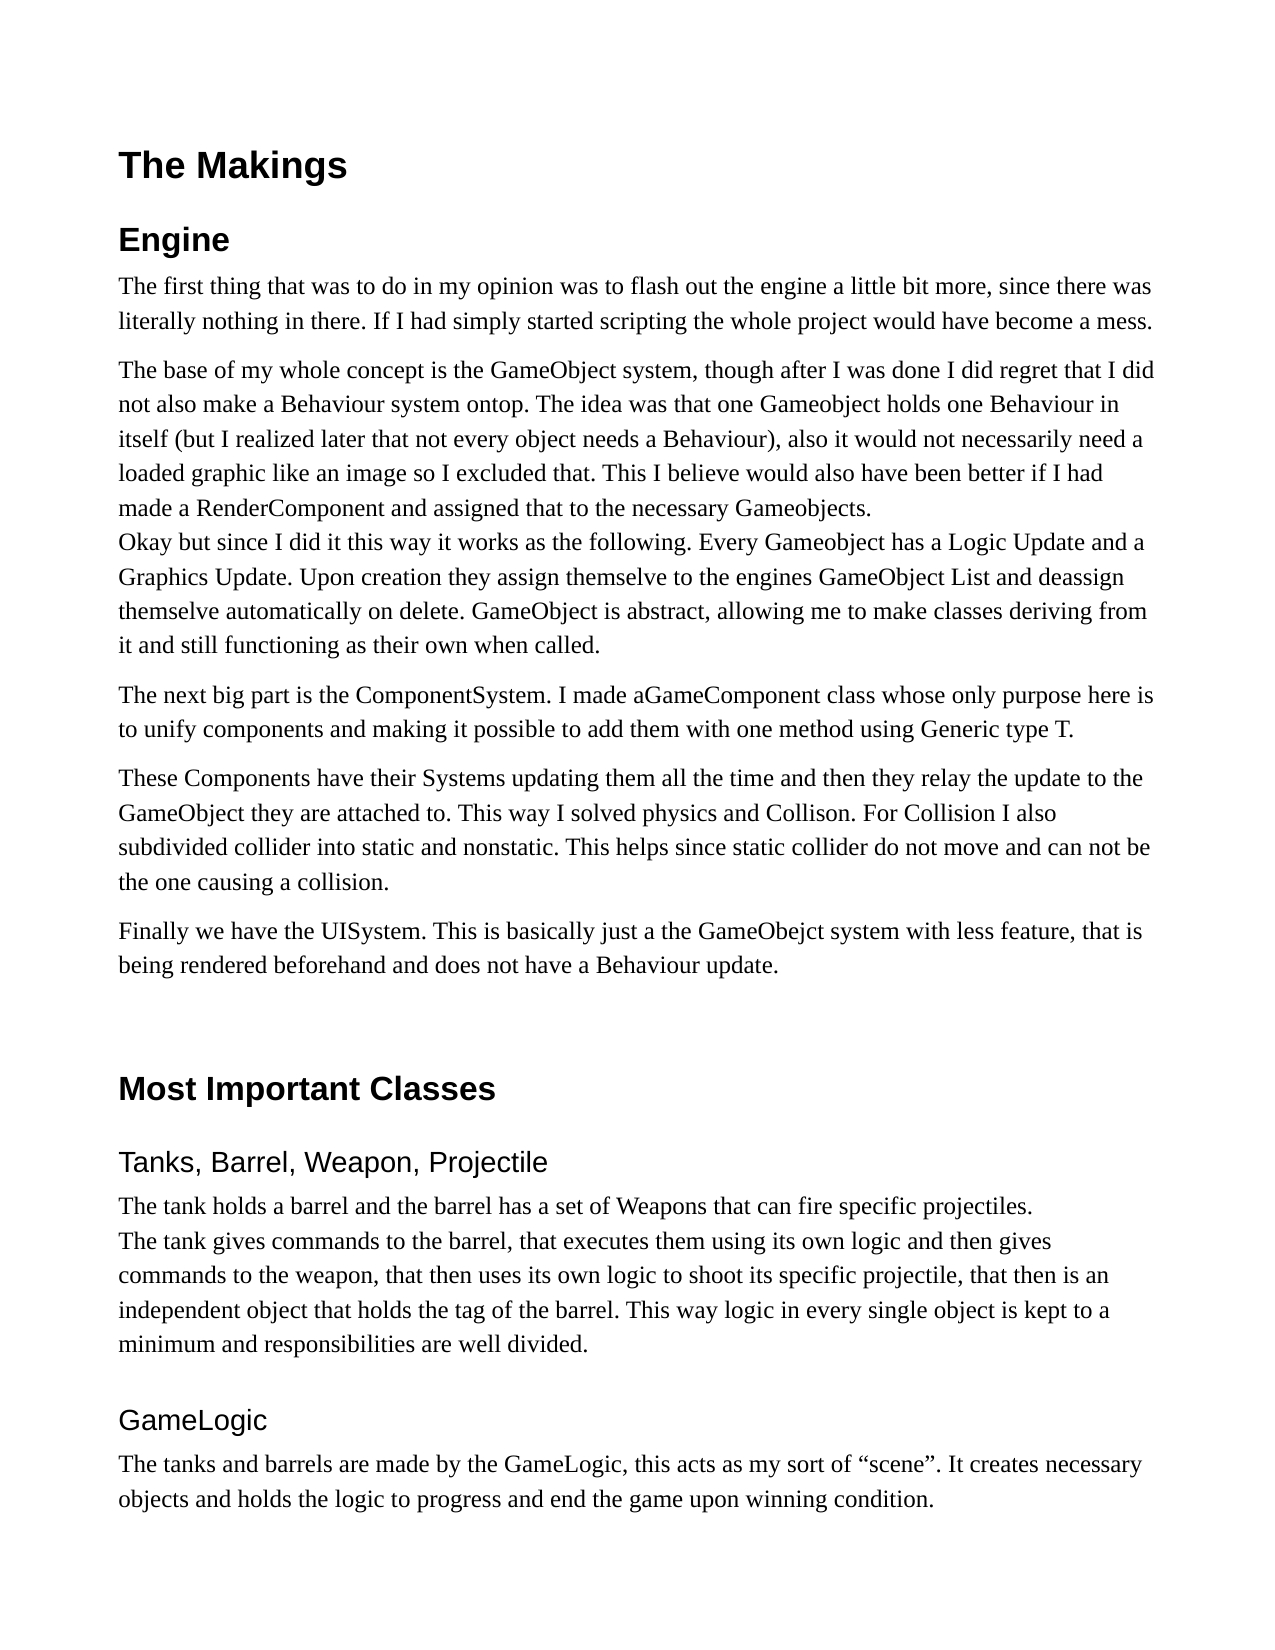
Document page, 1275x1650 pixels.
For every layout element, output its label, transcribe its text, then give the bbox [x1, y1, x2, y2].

text Finally we have the UISystem. This is basically just a the GameObejct system with less feature, that is being rendered beforehand and does not have a Behaviour update. [118, 916, 1157, 979]
text These Components have their Systems updating them all the time and then they relay the update to the GameObject they are attached to. This way I solved physics and Collison. For Collision I also subdivided collider into static and nonstatic. This helps since static collider do not move and can not be the one causing a collision. [118, 763, 1157, 895]
text The tank holds a barrel and the barrel has a set of Weapons that can fire specific projectiles. The tank gives commands to the barrel, that executes them using its own logic and then gives commands to the weapon, that then uses its own logic to shoot its specific projectile, that then is an independent object that holds the tag of the barrel. This way logic in every single object is kept to a minimum and responsibilities are well divided. [118, 1191, 1157, 1358]
subtitle GameLogic [118, 1403, 1157, 1437]
subtitle Tanks, Barrel, Weapon, Projectile [118, 1145, 1157, 1179]
subtitle Engine [118, 220, 1157, 259]
subtitle Most Important Classes [118, 1069, 1157, 1108]
subtitle The Makings [118, 143, 1157, 187]
text The next big part is the ComponentSystem. I made aGameComponent class whose only purpose here is to unify components and making it possible to add them with one method using Generic type T. [118, 680, 1157, 743]
text The tanks and barrels are made by the GameLogic, this acts as my sort of “scene”. It creates necessary objects and holds the logic to progress and end the game upon winning condition. [118, 1449, 1157, 1513]
text The base of my whole concept is the GameObject system, though after I was done I did regret that I did not also make a Behaviour system ontop. The idea was that one Gameobject holds one Behaviour in itself (but I realized later that not every object needs a Behaviour), also it would not necessarily need a loaded graphic like an image so I excluded that. This I believe would also have been better if I had made a RenderComponent and assigned that to the necessary Gameobjects. Okay but since I did it this way it works as the following. Every Gameobject has a Logic Update and a Graphics Update. Upon creation they assign themselve to the engines GameObject List and deassign themselve automatically on delete. GameObject is abstract, allowing me to make classes deriving from it and still functioning as their own when called. [118, 355, 1157, 659]
text The first thing that was to do in my opinion was to flash out the engine a little bit more, since there was literally nothing in there. If I had simply started scripting the whole project would have become a mess. [118, 271, 1157, 334]
